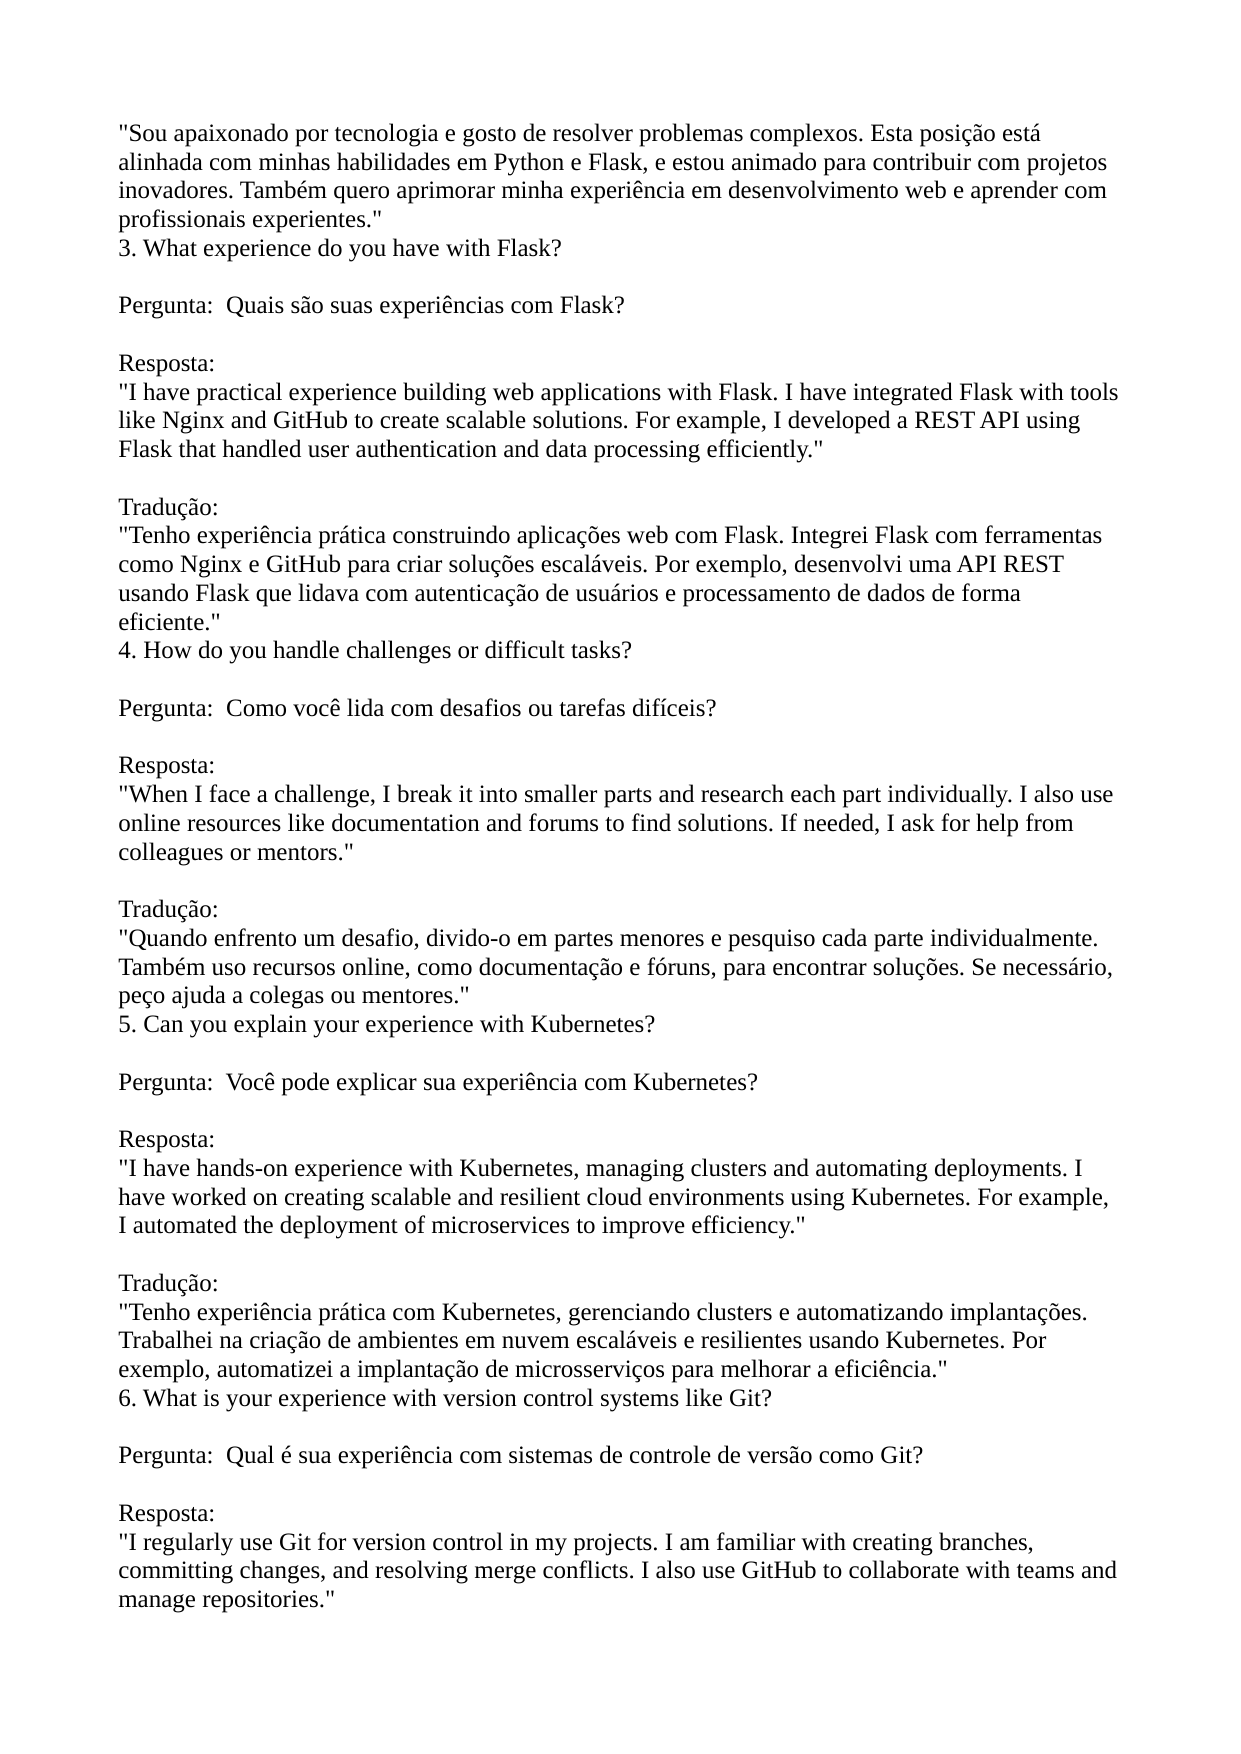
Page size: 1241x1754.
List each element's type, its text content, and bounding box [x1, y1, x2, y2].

text 6. What is your experience with version control systems like Git? [118, 1383, 1122, 1412]
text Resposta: [118, 348, 1122, 377]
text "Tenho experiência prática construindo aplicações web com Flask. Integrei Flask com ferramentas como Nginx e GitHub para criar soluções escaláveis. Por exemplo, desenvolvi uma API REST usando Flask que lidava com autenticação de usuários e processamento de dados de forma eficiente." [118, 521, 1122, 636]
text 5. Can you explain your experience with Kubernetes? [118, 1009, 1122, 1038]
text Tradução: [118, 492, 1122, 521]
text "Quando enfrento um desafio, divido-o em partes menores e pesquiso cada parte individualmente. Também uso recursos online, como documentação e fóruns, para encontrar soluções. Se necessário, peço ajuda a colegas ou mentores." [118, 923, 1122, 1009]
text Pergunta: Quais são suas experiências com Flask? [118, 291, 1122, 319]
text 3. What experience do you have with Flask? [118, 233, 1122, 262]
text Pergunta: Como você lida com desafios ou tarefas difíceis? [118, 693, 1122, 722]
text Tradução: [118, 894, 1122, 923]
text Resposta: [118, 1124, 1122, 1153]
text Pergunta: Qual é sua experiência com sistemas de controle de versão como Git? [118, 1441, 1122, 1469]
text "I have hands-on experience with Kubernetes, managing clusters and automating deployments. I have worked on creating scalable and resilient cloud environments using Kubernetes. For example, I automated the deployment of microservices to improve efficiency." [118, 1153, 1122, 1239]
text "I regularly use Git for version control in my projects. I am familiar with creating branches, committing changes, and resolving merge conflicts. I also use GitHub to collaborate with teams and manage repositories." [118, 1527, 1122, 1613]
text Resposta: [118, 751, 1122, 779]
text Pergunta: Você pode explicar sua experiência com Kubernetes? [118, 1067, 1122, 1096]
text 4. How do you handle challenges or difficult tasks? [118, 636, 1122, 664]
text Tradução: [118, 1268, 1122, 1297]
text "I have practical experience building web applications with Flask. I have integrated Flask with tools like Nginx and GitHub to create scalable solutions. For example, I developed a REST API using Flask that handled user authentication and data processing efficiently." [118, 377, 1122, 463]
text "Tenho experiência prática com Kubernetes, gerenciando clusters e automatizando implantações. Trabalhei na criação de ambientes em nuvem escaláveis e resilientes usando Kubernetes. Por exemplo, automatizei a implantação de microsserviços para melhorar a eficiência." [118, 1297, 1122, 1383]
text "When I face a challenge, I break it into smaller parts and research each part individually. I also use online resources like documentation and forums to find solutions. If needed, I ask for help from colleagues or mentors." [118, 779, 1122, 866]
text Resposta: [118, 1498, 1122, 1527]
text "Sou apaixonado por tecnologia e gosto de resolver problemas complexos. Esta posição está alinhada com minhas habilidades em Python e Flask, e estou animado para contribuir com projetos inovadores. Também quero aprimorar minha experiência em desenvolvimento web e aprender com profissionais experientes." [118, 118, 1122, 233]
